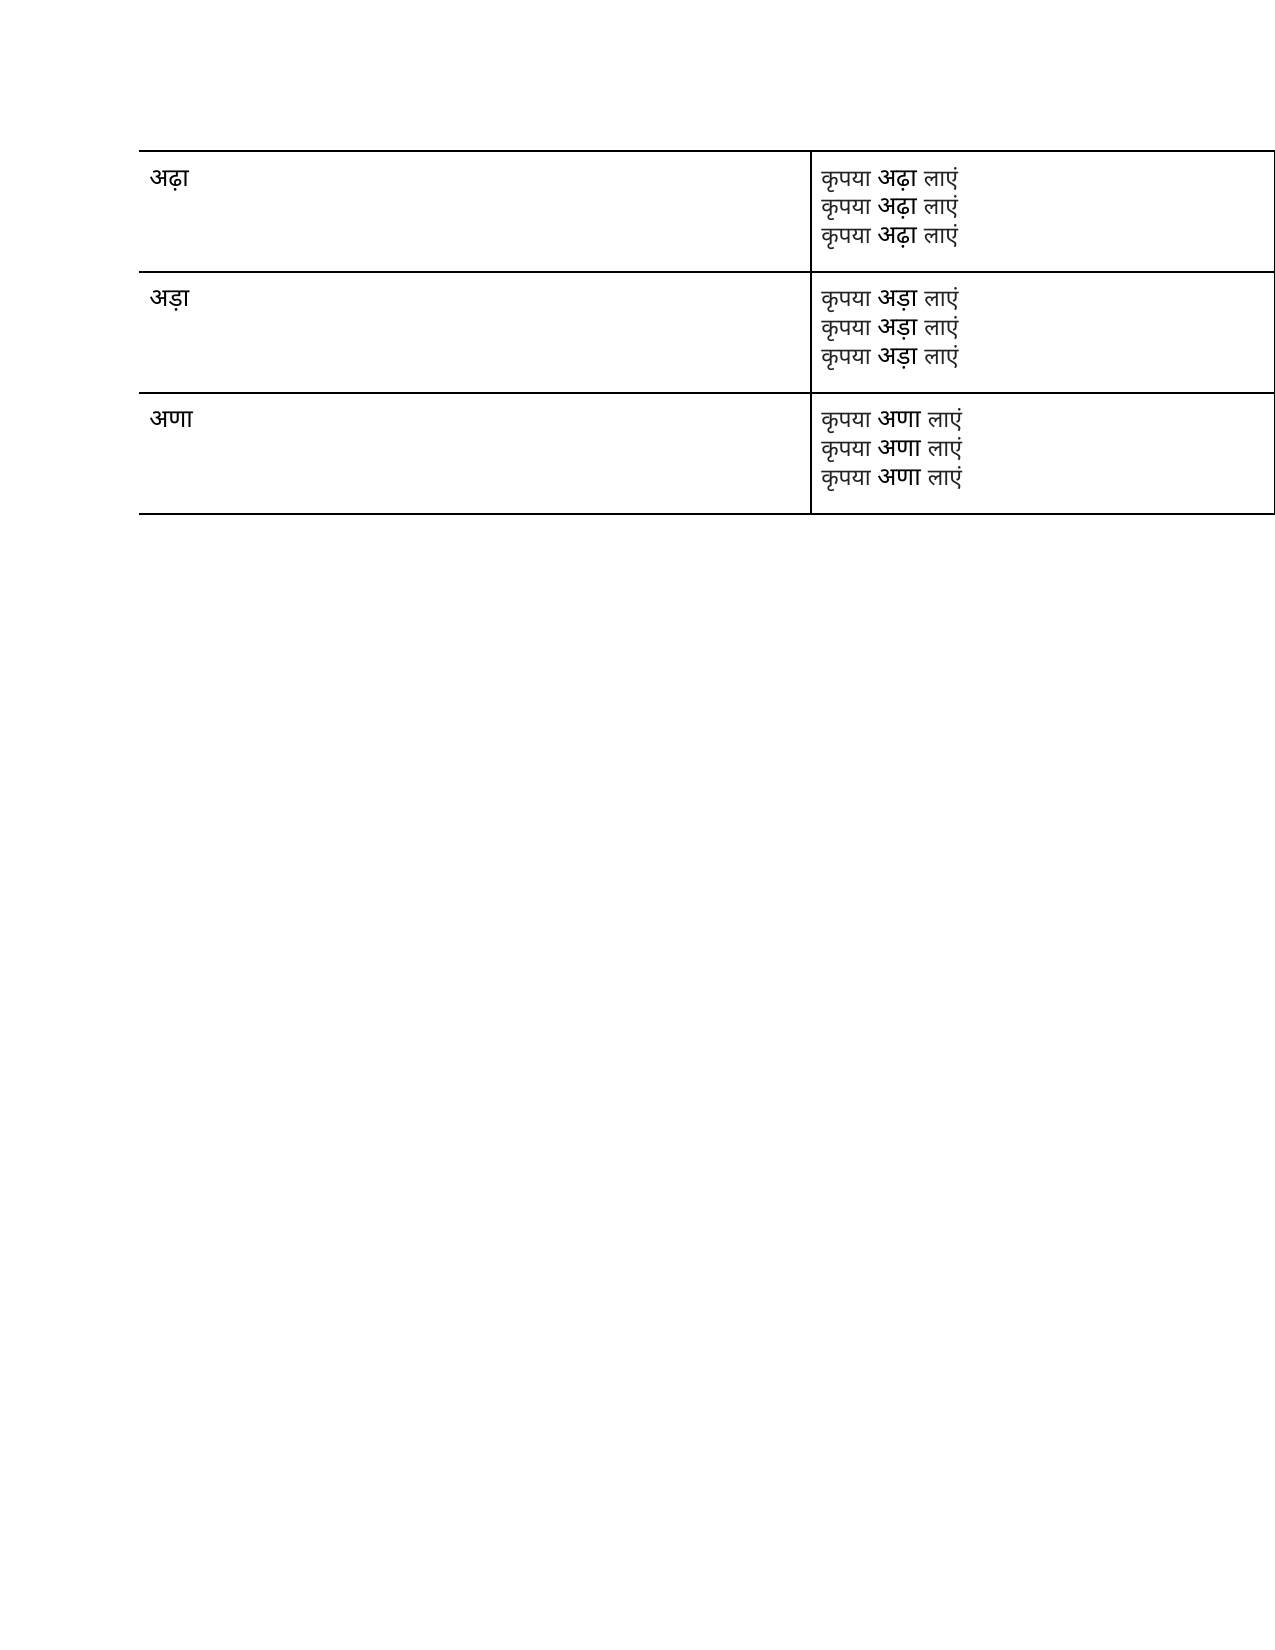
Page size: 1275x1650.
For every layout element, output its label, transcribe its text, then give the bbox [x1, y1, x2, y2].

table_cell कृपया अणा लाएं कृपया अणा लाएं कृपया अणा लाएं [812, 394, 1274, 512]
table_cell अड़ा [139, 273, 810, 392]
table_cell कृपया अड़ा लाएं कृपया अड़ा लाएं कृपया अड़ा लाएं [812, 273, 1274, 392]
table_cell अढ़ा [139, 152, 810, 271]
table_cell अणा [139, 394, 810, 512]
table_cell कृपया अढ़ा लाएं कृपया अढ़ा लाएं कृपया अढ़ा लाएं [812, 152, 1274, 271]
